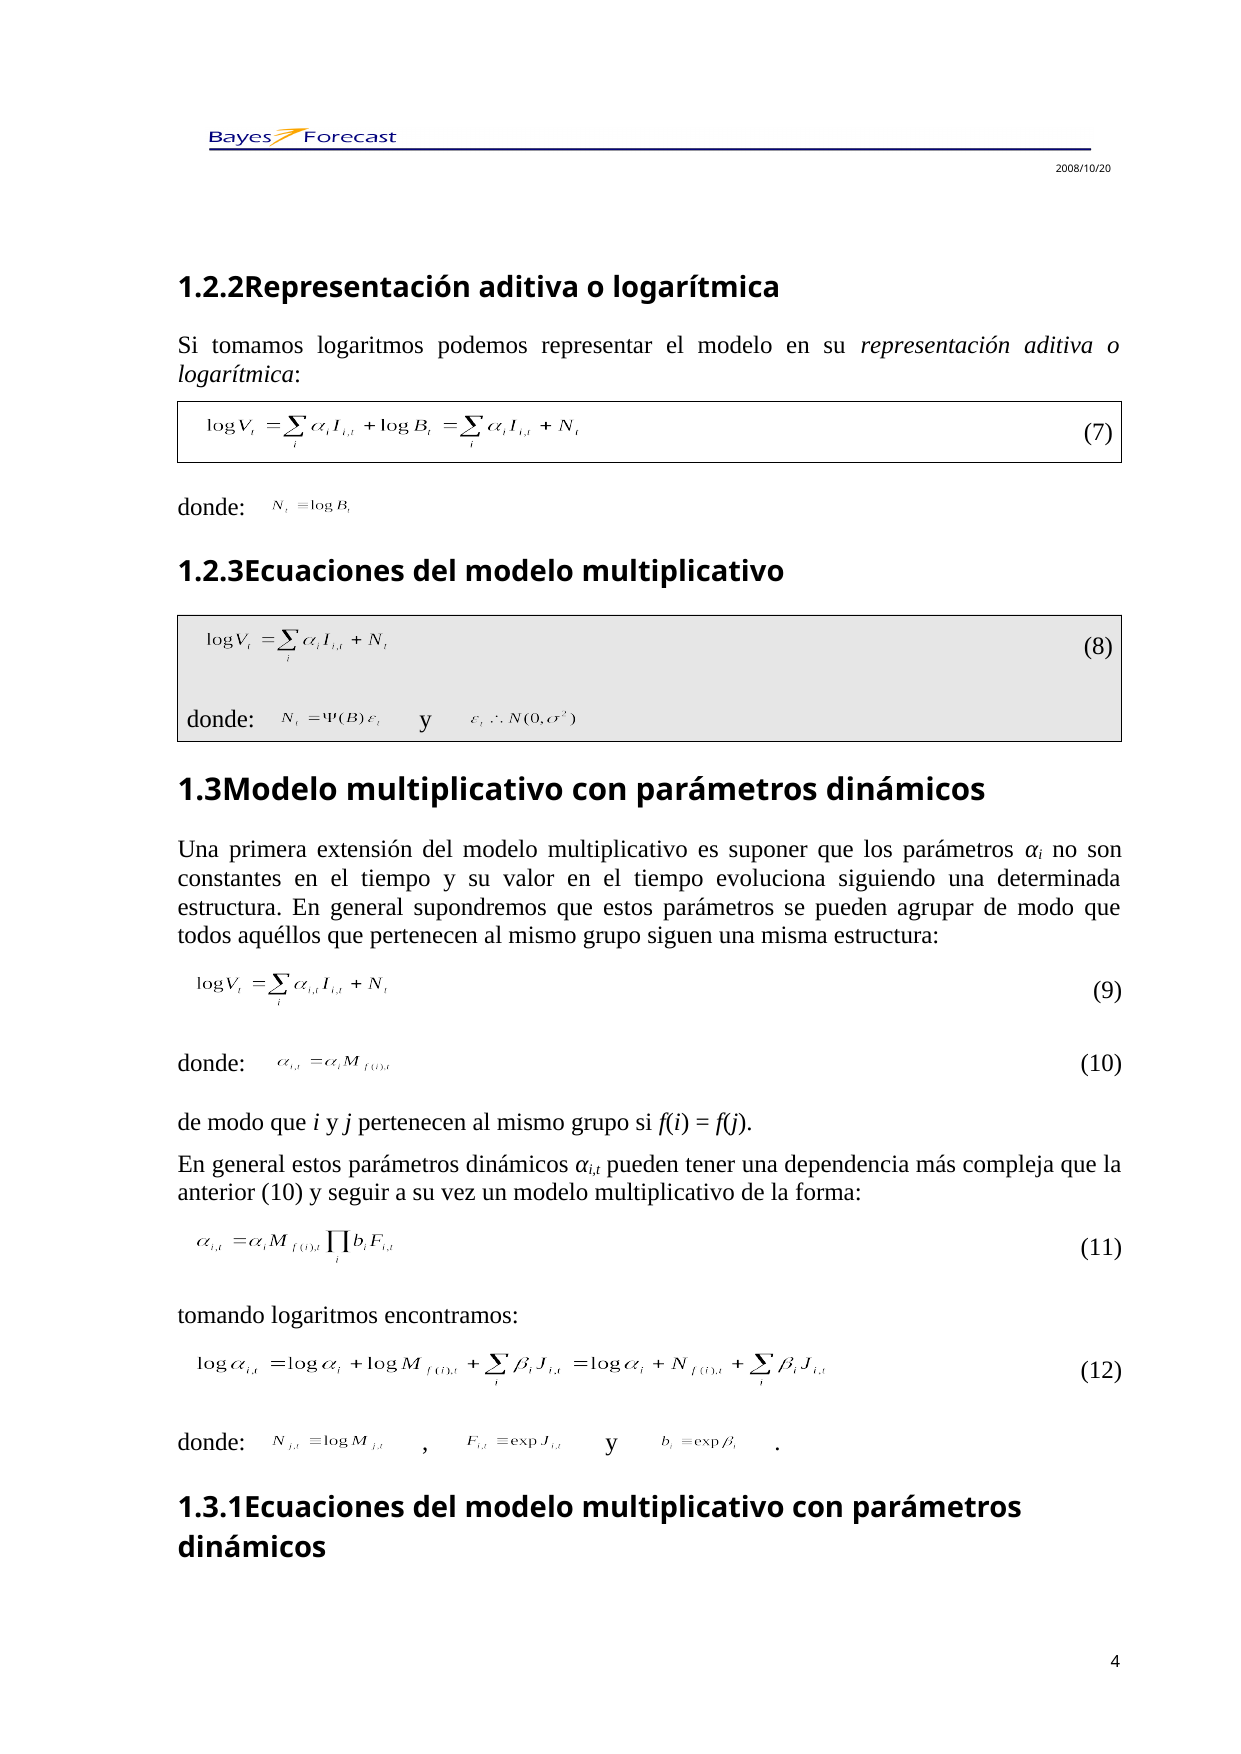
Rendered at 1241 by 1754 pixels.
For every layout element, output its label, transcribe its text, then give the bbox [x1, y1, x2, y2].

text Una primera extensión del modelo multiplicativo es suponer que los parámetros αi no son constantes en el tiempo y su valor en el tiempo evoluciona siguiendo una determinada estructura. En general supondremos que estos parámetros se pueden agrupar de modo que todos aquéllos que pertenecen al mismo grupo siguen una misma estructura: [177, 834, 1122, 949]
text (9) [177, 962, 1122, 1018]
text (11) [177, 1219, 1122, 1275]
text (12) [177, 1341, 1122, 1397]
text donde: y [178, 696, 1121, 741]
text Si tomamos logaritmos podemos representar el modelo en su representación aditiva o logarítmica: [177, 331, 1122, 388]
text tomando logaritmos encontramos: [177, 1300, 1122, 1329]
subtitle Modelo multiplicativo con parámetros dinámicos [177, 767, 1122, 809]
text de modo que i y j pertenecen al mismo grupo si f(i) = f(j). [177, 1107, 1122, 1136]
subtitle Ecuaciones del modelo multiplicativo [177, 550, 1122, 589]
text En general estos parámetros dinámicos αi,t pueden tener una dependencia más compleja que la anterior (10) y seguir a su vez un modelo multiplicativo de la forma: [177, 1149, 1122, 1206]
text donde: [177, 488, 1122, 525]
picture [205, 127, 1094, 153]
text donde: (10) [177, 1043, 1122, 1082]
subtitle Ecuaciones del modelo multiplicativo con parámetros dinámicos [177, 1486, 1122, 1566]
text donde: , y . [177, 1422, 1122, 1461]
text (7) [178, 402, 1121, 462]
text (8) [178, 616, 1121, 674]
subtitle Representación aditiva o logarítmica [177, 266, 1122, 306]
